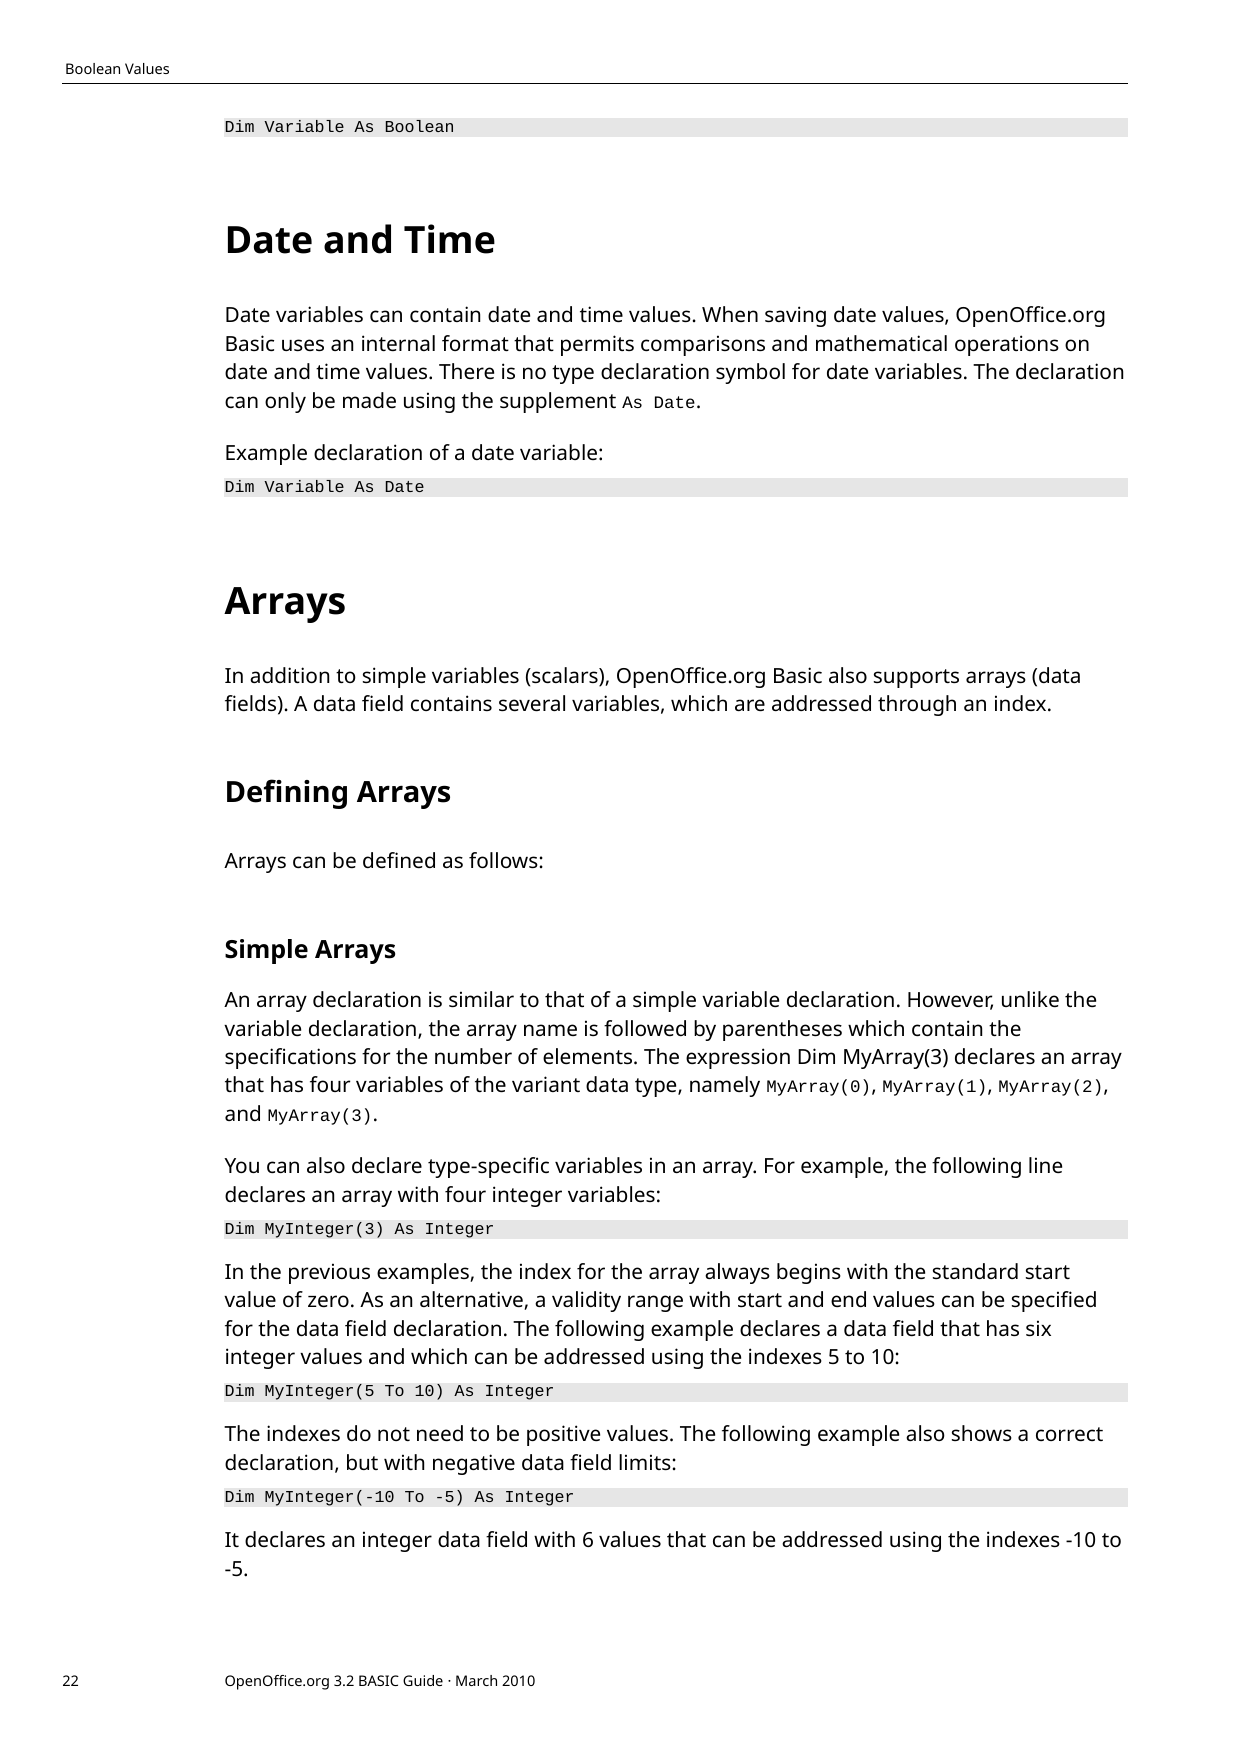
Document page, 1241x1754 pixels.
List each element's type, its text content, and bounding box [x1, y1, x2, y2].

text Dim MyInteger(-10 To -5) As Integer [224, 1488, 1128, 1507]
text Dim MyInteger(3) As Integer [224, 1220, 1128, 1239]
text Dim Variable As Date [224, 478, 1128, 497]
text In the previous examples, the index for the array always begins with the standard start value of zero. As an alternative, a validity range with start and end values can be specified for the data field declaration. The following example declares a data field that has six integer values and which can be addressed using the indexes 5 to 10: [224, 1257, 1128, 1371]
text You can also declare type-specific variables in an array. For example, the following line declares an array with four integer variables: [224, 1151, 1128, 1208]
text In addition to simple variables (scalars), OpenOffice.org Basic also supports arrays (data fields). A data field contains several variables, which are addressed through an index. [224, 661, 1128, 718]
text An array declaration is similar to that of a simple variable declaration. However, unlike the variable declaration, the array name is followed by parentheses which contain the specifications for the number of elements. The expression Dim MyArray(3) declares an array that has four variables of the variant data type, namely MyArray(0), MyArray(1), MyArray(2), and MyArray(3). [224, 985, 1128, 1127]
text The indexes do not need to be positive values. The following example also shows a correct declaration, but with negative data field limits: [224, 1419, 1128, 1476]
subtitle Defining Arrays [224, 771, 1128, 811]
text Arrays can be defined as follows: [224, 846, 1128, 875]
text Dim MyInteger(5 To 10) As Integer [224, 1383, 1128, 1402]
subtitle Simple Arrays [224, 932, 1128, 966]
text Example declaration of a date variable: [224, 438, 1128, 467]
subtitle Date and Time [224, 214, 1128, 265]
text Dim Variable As Boolean [224, 118, 1128, 137]
text Date variables can contain date and time values. When saving date values, OpenOffice.org Basic uses an internal format that permits comparisons and mathematical operations on date and time values. There is no type declaration symbol for date variables. The declaration can only be made using the supplement As Date. [224, 300, 1128, 414]
text It declares an integer data field with 6 values that can be addressed using the indexes -10 to -5. [224, 1525, 1128, 1582]
subtitle Arrays [224, 574, 1128, 625]
